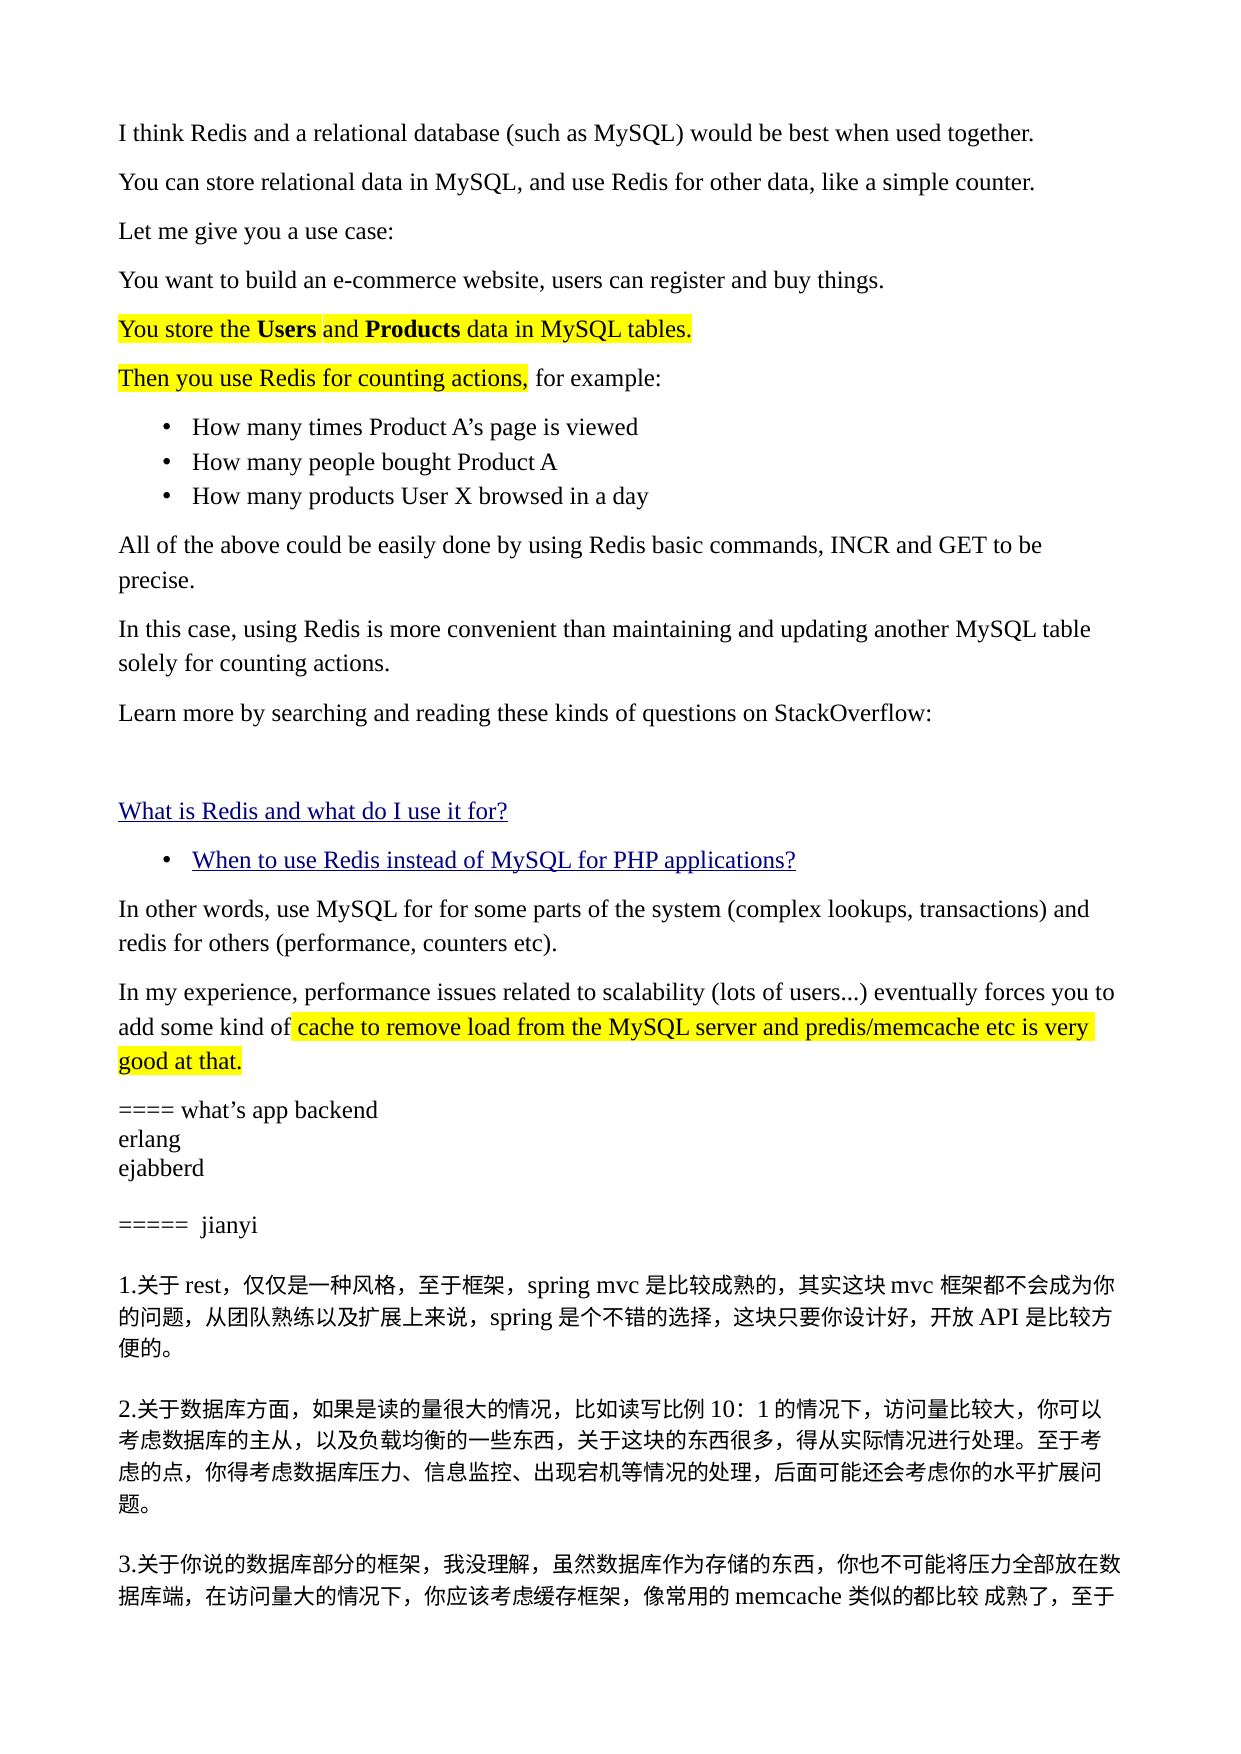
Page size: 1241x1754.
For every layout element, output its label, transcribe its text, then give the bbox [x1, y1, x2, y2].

text I think Redis and a relational database (such as MySQL) would be best when used together. [118, 118, 1122, 147]
text Let me give you a use case: [118, 216, 1122, 245]
list How many times Product A’s page is viewed [162, 412, 1122, 441]
text Then you use Redis for counting actions, for example: [118, 363, 1122, 392]
text ejabberd [118, 1153, 1122, 1182]
text In my experience, performance issues related to scalability (lots of users...) eventually forces you to add some kind of cache to remove load from the MySQL server and predis/memcache etc is very good at that. [118, 977, 1122, 1075]
text ==== what’s app backend [118, 1095, 1122, 1124]
text You store the Users and Products data in MySQL tables. [118, 314, 1122, 343]
list How many products User X browsed in a day [162, 481, 1122, 510]
list How many people bought Product A [162, 447, 1122, 476]
text In this case, using Redis is more convenient than maintaining and updating another MySQL table solely for counting actions. [118, 614, 1122, 677]
text 1.关于rest，仅仅是一种风格，至于框架，spring mvc 是比较成熟的，其实这块mvc 框架都不会成为你的问题，从团队熟练以及扩展上来说，spring 是个不错的选择，这块只要你设计好，开放API 是比较方便的。 2.关于数据库方面，如果是读的量很大的情况，比如读写比例10：1的情况下，访问量比较大，你可以考虑数据库的主从，以及负载均衡的一些东西，关于这块的东西很多，得从实际情况进行处理。至于考虑的点，你得考虑数据库压力、信息监控、出现宕机等情况的处理，后面可能还会考虑你的水平扩展问题。 3.关于你说的数据库部分的框架，我没理解，虽然数据库作为存储的东西，你也不可能将压力全部放在数据库端，在访问量大的情况下，你应该考虑缓存框架，像常用的memcache 类似的都比较 成熟了，至于 [118, 1268, 1122, 1610]
text What is Redis and what do I use it for? [118, 796, 1122, 824]
text erlang [118, 1124, 1122, 1153]
text ===== jianyi [118, 1210, 1122, 1239]
list When to use Redis instead of MySQL for PHP applications? [162, 845, 1122, 873]
text You want to build an e-commerce website, users can register and buy things. [118, 265, 1122, 294]
text You can store relational data in MySQL, and use Redis for other data, like a simple counter. [118, 167, 1122, 196]
text All of the above could be easily done by using Redis basic commands, INCR and GET to be precise. [118, 531, 1122, 594]
text In other words, use MySQL for for some parts of the system (complex lookups, transactions) and redis for others (performance, counters etc). [118, 894, 1122, 957]
text Learn more by searching and reading these kinds of questions on StackOverflow: [118, 698, 1122, 726]
